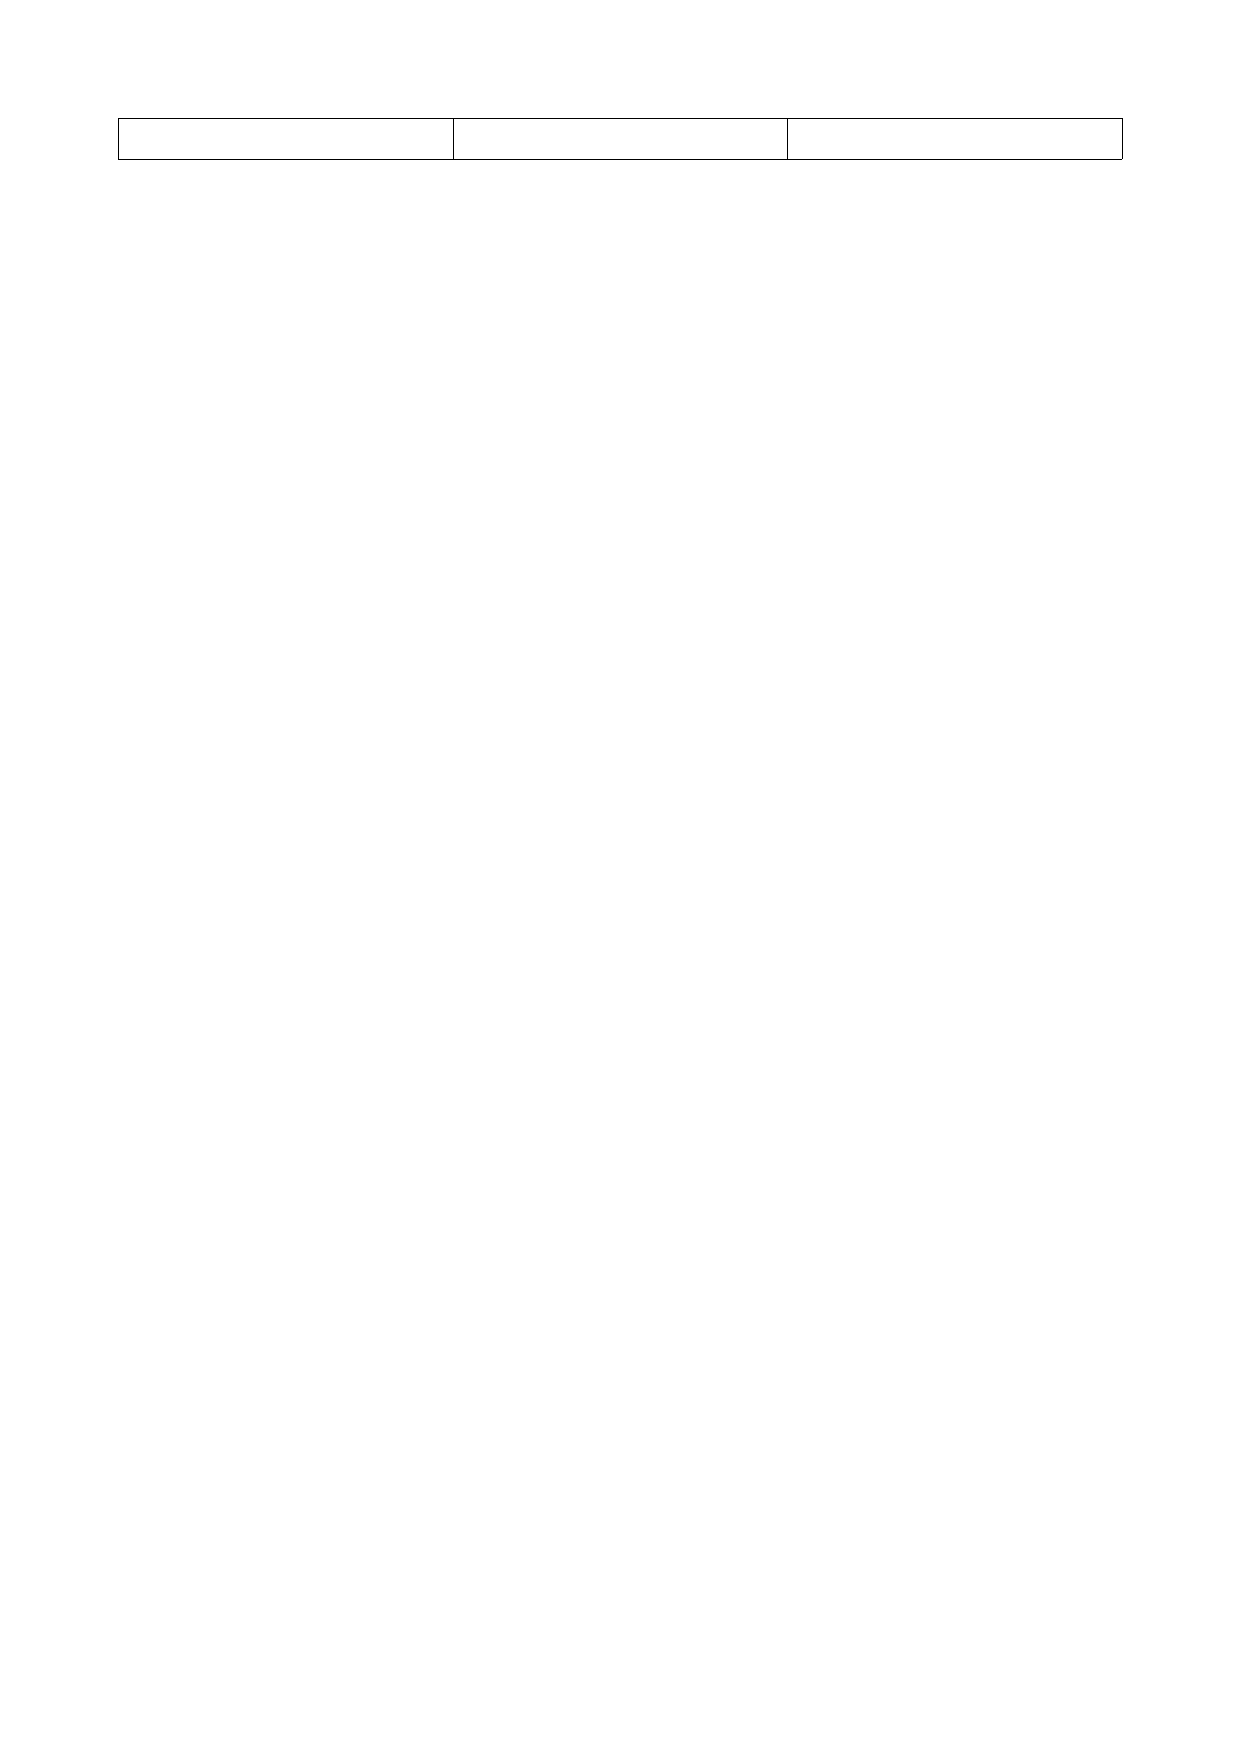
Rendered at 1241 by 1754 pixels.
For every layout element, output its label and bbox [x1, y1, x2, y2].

table_cell [454, 119, 787, 158]
table_cell [788, 119, 1122, 158]
table_cell [119, 119, 453, 158]
